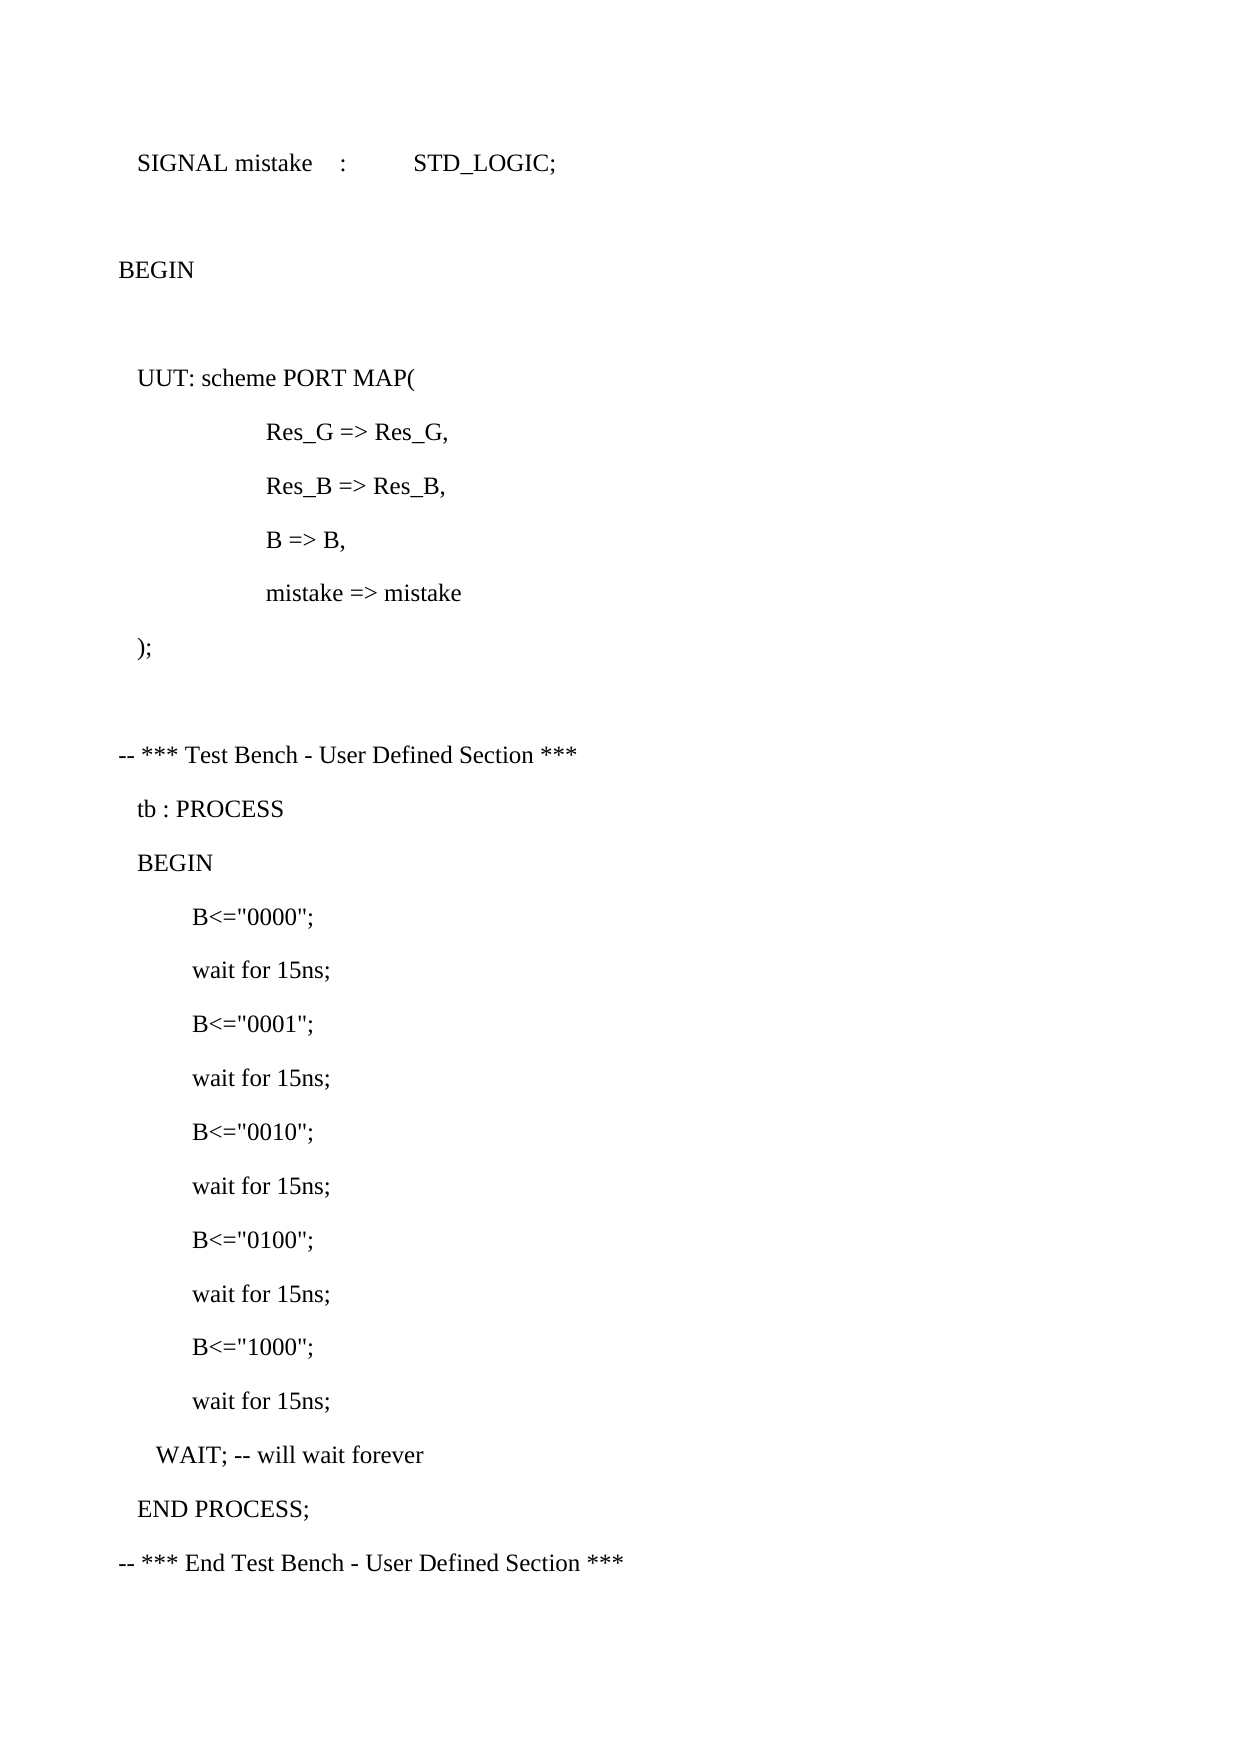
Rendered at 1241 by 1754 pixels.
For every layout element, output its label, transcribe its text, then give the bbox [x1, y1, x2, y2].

text SIGNAL mistake : STD_LOGIC; [118, 148, 1122, 176]
text wait for 15ns; [118, 1279, 1122, 1307]
text Res_B => Res_B, [118, 471, 1122, 499]
text -- *** Test Bench - User Defined Section *** [118, 740, 1122, 769]
text BEGIN [118, 848, 1122, 877]
text B<="0100"; [118, 1225, 1122, 1253]
text WAIT; -- will wait forever [118, 1440, 1122, 1469]
text wait for 15ns; [118, 1386, 1122, 1415]
text B<="0000"; [118, 902, 1122, 930]
text -- *** End Test Bench - User Defined Section *** [118, 1548, 1122, 1577]
text B<="1000"; [118, 1332, 1122, 1361]
text B<="0001"; [118, 1009, 1122, 1038]
text mistake => mistake [118, 578, 1122, 607]
text UUT: scheme PORT MAP( [118, 363, 1122, 392]
text wait for 15ns; [118, 1063, 1122, 1092]
text Res_G => Res_G, [118, 417, 1122, 446]
text wait for 15ns; [118, 956, 1122, 984]
text B<="0010"; [118, 1117, 1122, 1146]
text BEGIN [118, 255, 1122, 284]
text tb : PROCESS [118, 794, 1122, 823]
text B => B, [118, 525, 1122, 553]
text wait for 15ns; [118, 1171, 1122, 1200]
text ); [118, 632, 1122, 661]
text END PROCESS; [118, 1494, 1122, 1523]
